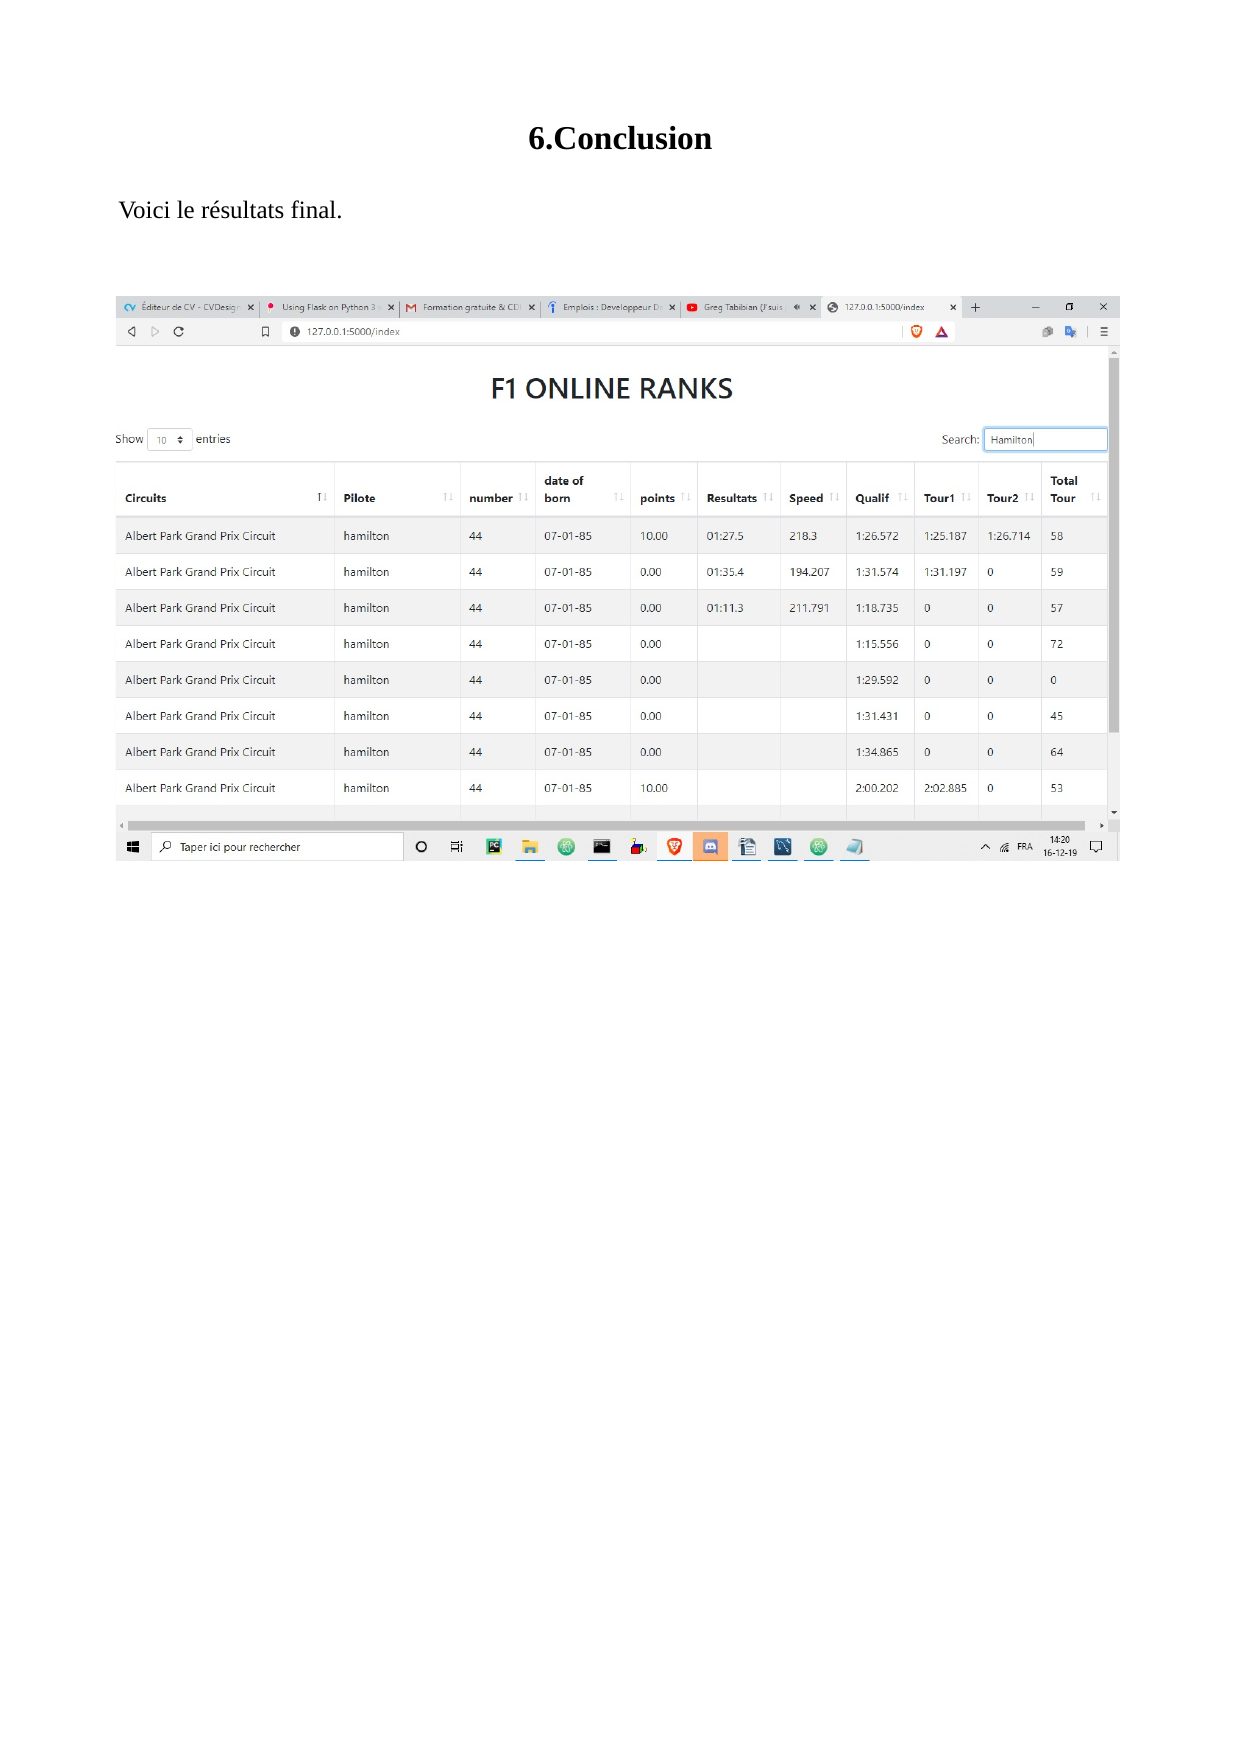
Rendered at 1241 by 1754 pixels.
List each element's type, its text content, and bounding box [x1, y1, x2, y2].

text Voici le résultats final. [118, 195, 1122, 223]
text 6.Conclusion [118, 118, 1122, 156]
picture [115, 296, 1120, 861]
